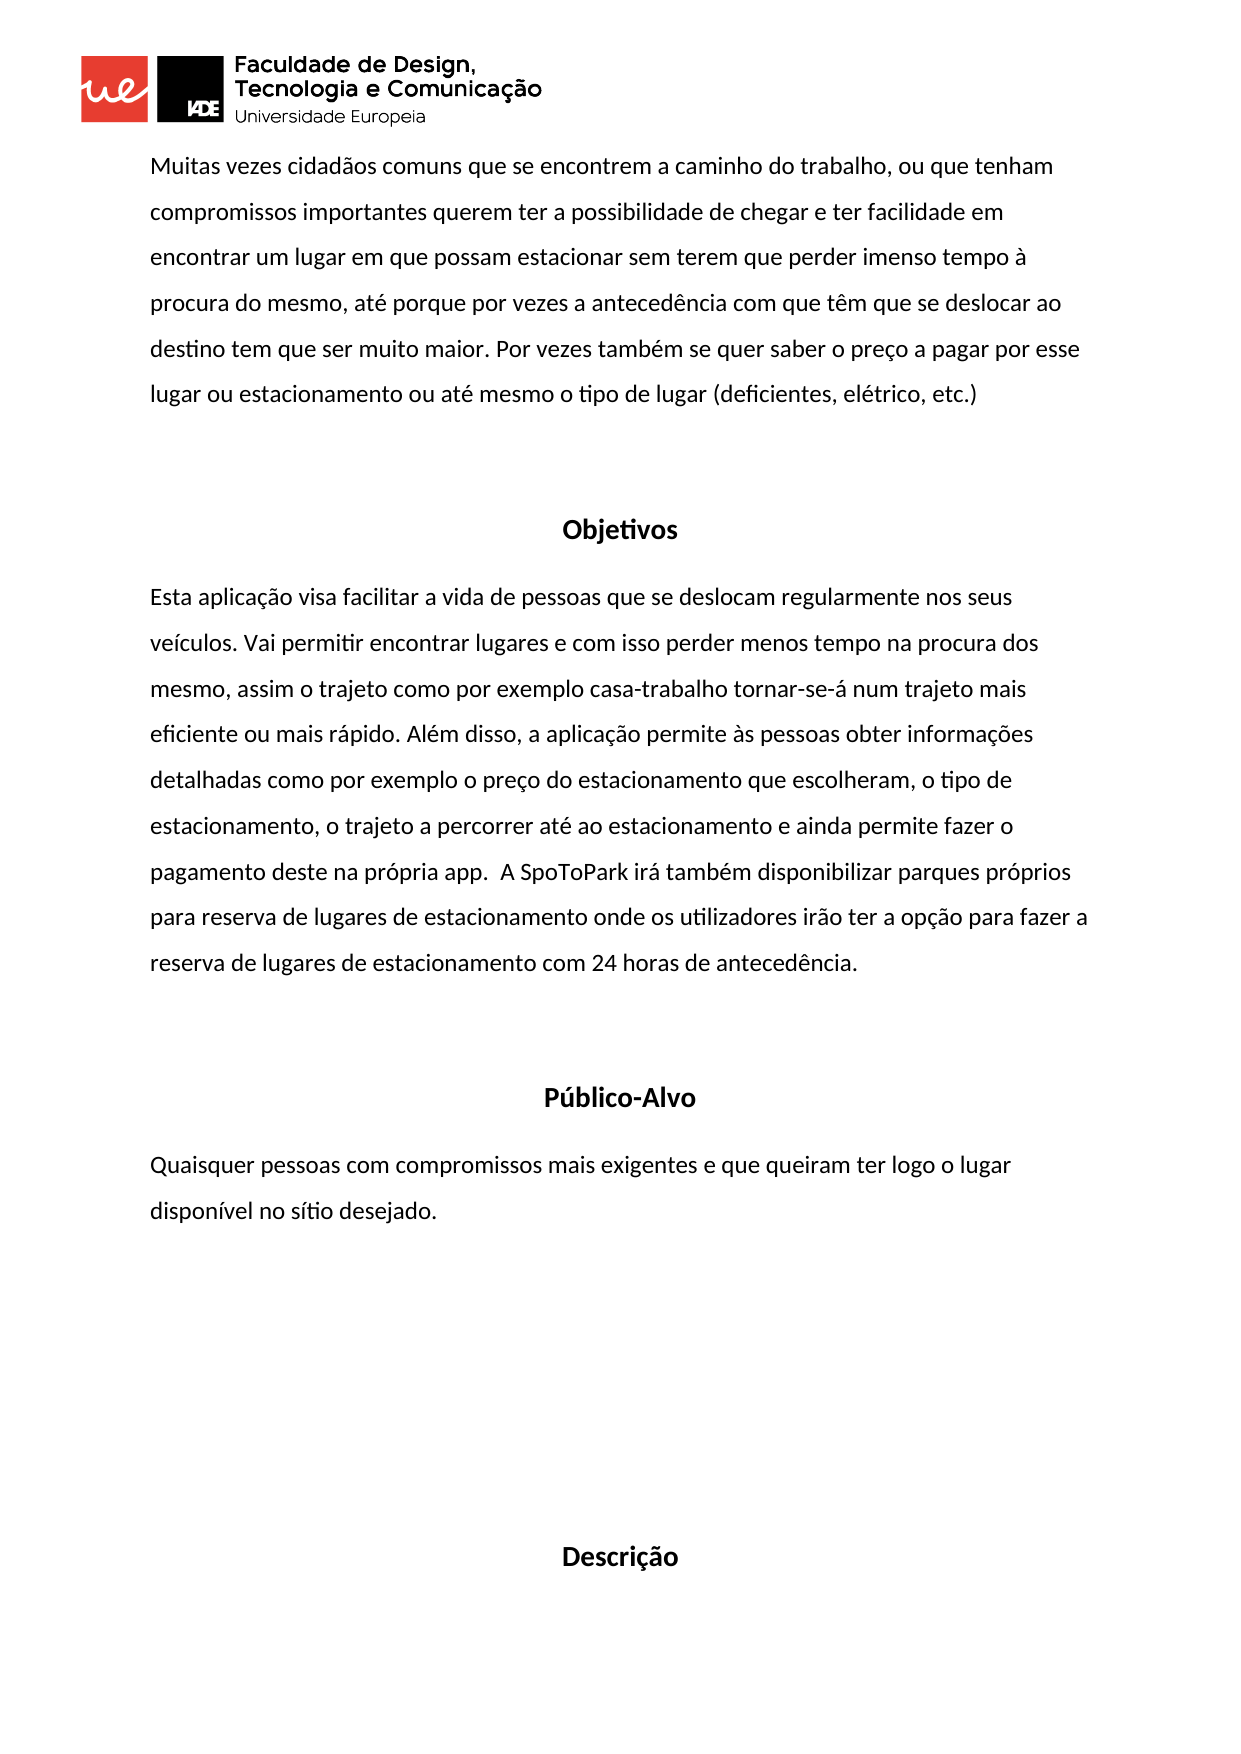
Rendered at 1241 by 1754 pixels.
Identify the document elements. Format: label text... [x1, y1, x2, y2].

text Descrição [150, 1538, 1090, 1574]
text Objetivos [150, 511, 1090, 547]
text Público-Alvo [150, 1079, 1090, 1115]
text Quaisquer pessoas com compromissos mais exigentes e que queiram ter logo o lugar disponível no sítio desejado. [150, 1150, 1090, 1226]
text Muitas vezes cidadãos comuns que se encontrem a caminho do trabalho, ou que tenham compromissos importantes querem ter a possibilidade de chegar e ter facilidade em encontrar um lugar em que possam estacionar sem terem que perder imenso tempo à procura do mesmo, até porque por vezes a antecedência com que têm que se deslocar ao destino tem que ser muito maior. Por vezes também se quer saber o preço a pagar por esse lugar ou estacionamento ou até mesmo o tipo de lugar (deficientes, elétrico, etc.) [150, 150, 1090, 409]
text Esta aplicação visa facilitar a vida de pessoas que se deslocam regularmente nos seus veículos. Vai permitir encontrar lugares e com isso perder menos tempo na procura dos mesmo, assim o trajeto como por exemplo casa-trabalho tornar-se-á num trajeto mais eficiente ou mais rápido. Além disso, a aplicação permite às pessoas obter informações detalhadas como por exemplo o preço do estacionamento que escolheram, o tipo de estacionamento, o trajeto a percorrer até ao estacionamento e ainda permite fazer o pagamento deste na própria app. A SpoToPark irá também disponibilizar parques próprios para reserva de lugares de estacionamento onde os utilizadores irão ter a opção para fazer a reserva de lugares de estacionamento com 24 horas de antecedência. [150, 581, 1090, 978]
